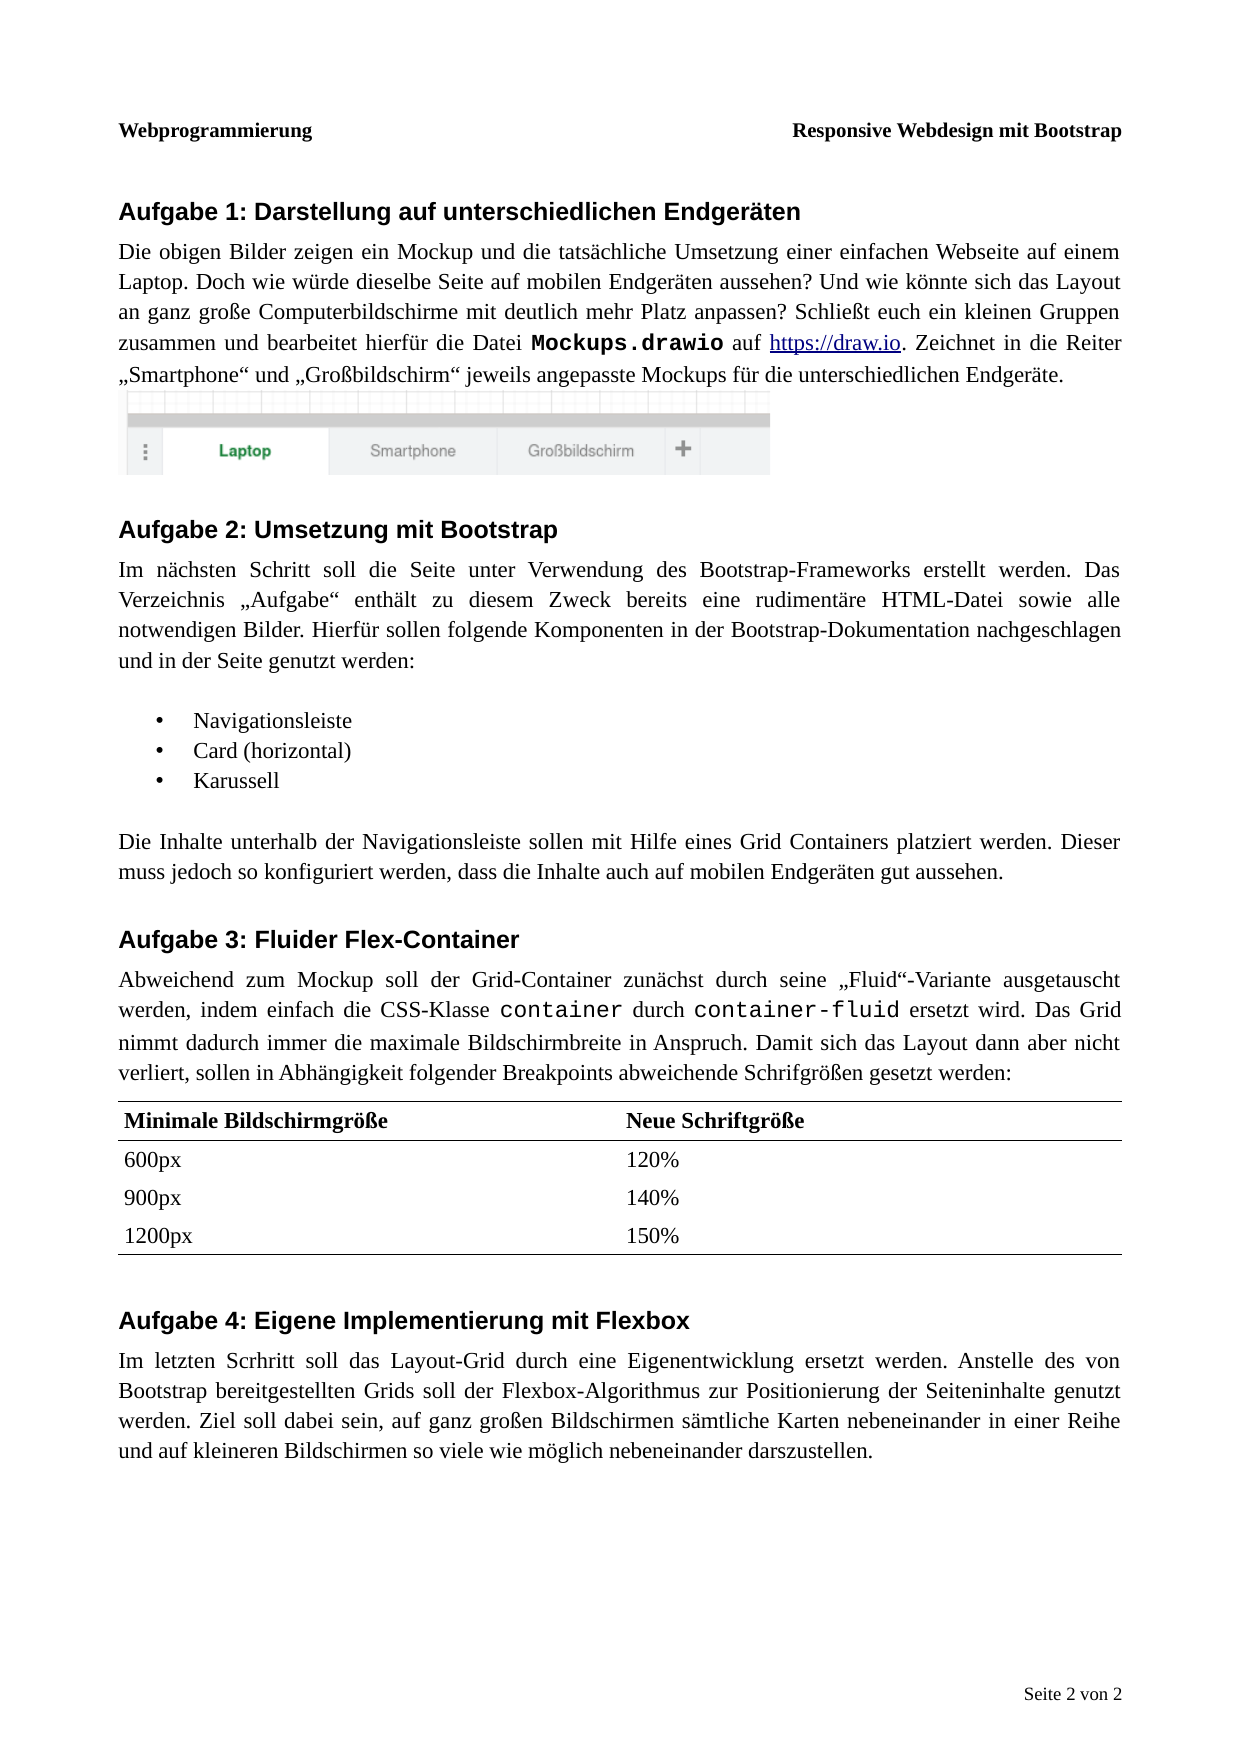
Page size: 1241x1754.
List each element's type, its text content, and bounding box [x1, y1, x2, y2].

text Im letzten Scrhritt soll das Layout-Grid durch eine Eigenentwicklung ersetzt werden. Anstelle des von Bootstrap bereitgestellten Grids soll der Flexbox-Algorithmus zur Positionierung der Seiteninhalte genutzt werden. Ziel soll dabei sein, auf ganz großen Bildschirmen sämtliche Karten nebeneinander in einer Reihe und auf kleineren Bildschirmen so viele wie möglich nebeneinander darszustellen. [118, 1347, 1122, 1464]
subtitle Aufgabe 2: Umsetzung mit Bootstrap [118, 515, 1122, 543]
subtitle Aufgabe 3: Fluider Flex-Container [118, 925, 1122, 954]
text Im nächsten Schritt soll die Seite unter Verwendung des Bootstrap-Frameworks erstellt werden. Das Verzeichnis „Aufgabe“ enthält zu diesem Zweck bereits eine rudimentäre HTML-Datei sowie alle notwendigen Bilder. Hierfür sollen folgende Komponenten in der Bootstrap-Dokumentation nachgeschlagen und in der Seite genutzt werden: [118, 556, 1122, 673]
subtitle Aufgabe 1: Darstellung auf unterschiedlichen Endgeräten [118, 197, 1122, 225]
table_cell 150% [620, 1216, 1122, 1254]
table_cell 900px [118, 1179, 620, 1216]
list Navigationsleiste [156, 707, 1122, 733]
picture [118, 390, 770, 475]
list Karussell [156, 767, 1122, 794]
text Abweichend zum Mockup soll der Grid-Container zunächst durch seine „Fluid“-Variante ausgetauscht werden, indem einfach die CSS-Klasse container durch container-fluid ersetzt wird. Das Grid nimmt dadurch immer die maximale Bildschirmbreite in Anspruch. Damit sich das Layout dann aber nicht verliert, sollen in Abhängigkeit folgender Breakpoints abweichende Schrifgrößen gesetzt werden: [118, 966, 1122, 1085]
text Die obigen Bilder zeigen ein Mockup und die tatsächliche Umsetzung einer einfachen Webseite auf einem Laptop. Doch wie würde dieselbe Seite auf mobilen Endgeräten aussehen? Und wie könnte sich das Layout an ganz große Computerbildschirme mit deutlich mehr Platz anpassen? Schließt euch ein kleinen Gruppen zusammen und bearbeitet hierfür die Datei Mockups.drawio auf https://draw.io. Zeichnet in die Reiter „Smartphone“ und „Großbildschirm“ jeweils angepasste Mockups für die unterschiedlichen Endgeräte. [118, 238, 1122, 387]
table_cell 600px [118, 1141, 620, 1178]
table_cell 1200px [118, 1216, 620, 1254]
table_header Minimale Bildschirmgröße [118, 1102, 620, 1140]
list Card (horizontal) [156, 737, 1122, 764]
subtitle Aufgabe 4: Eigene Implementierung mit Flexbox [118, 1306, 1122, 1334]
table_cell 140% [620, 1179, 1122, 1216]
table_cell 120% [620, 1141, 1122, 1178]
text Die Inhalte unterhalb der Navigationsleiste sollen mit Hilfe eines Grid Containers platziert werden. Dieser muss jedoch so konfiguriert werden, dass die Inhalte auch auf mobilen Endgeräten gut aussehen. [118, 828, 1122, 884]
table_header Neue Schriftgröße [620, 1102, 1122, 1140]
